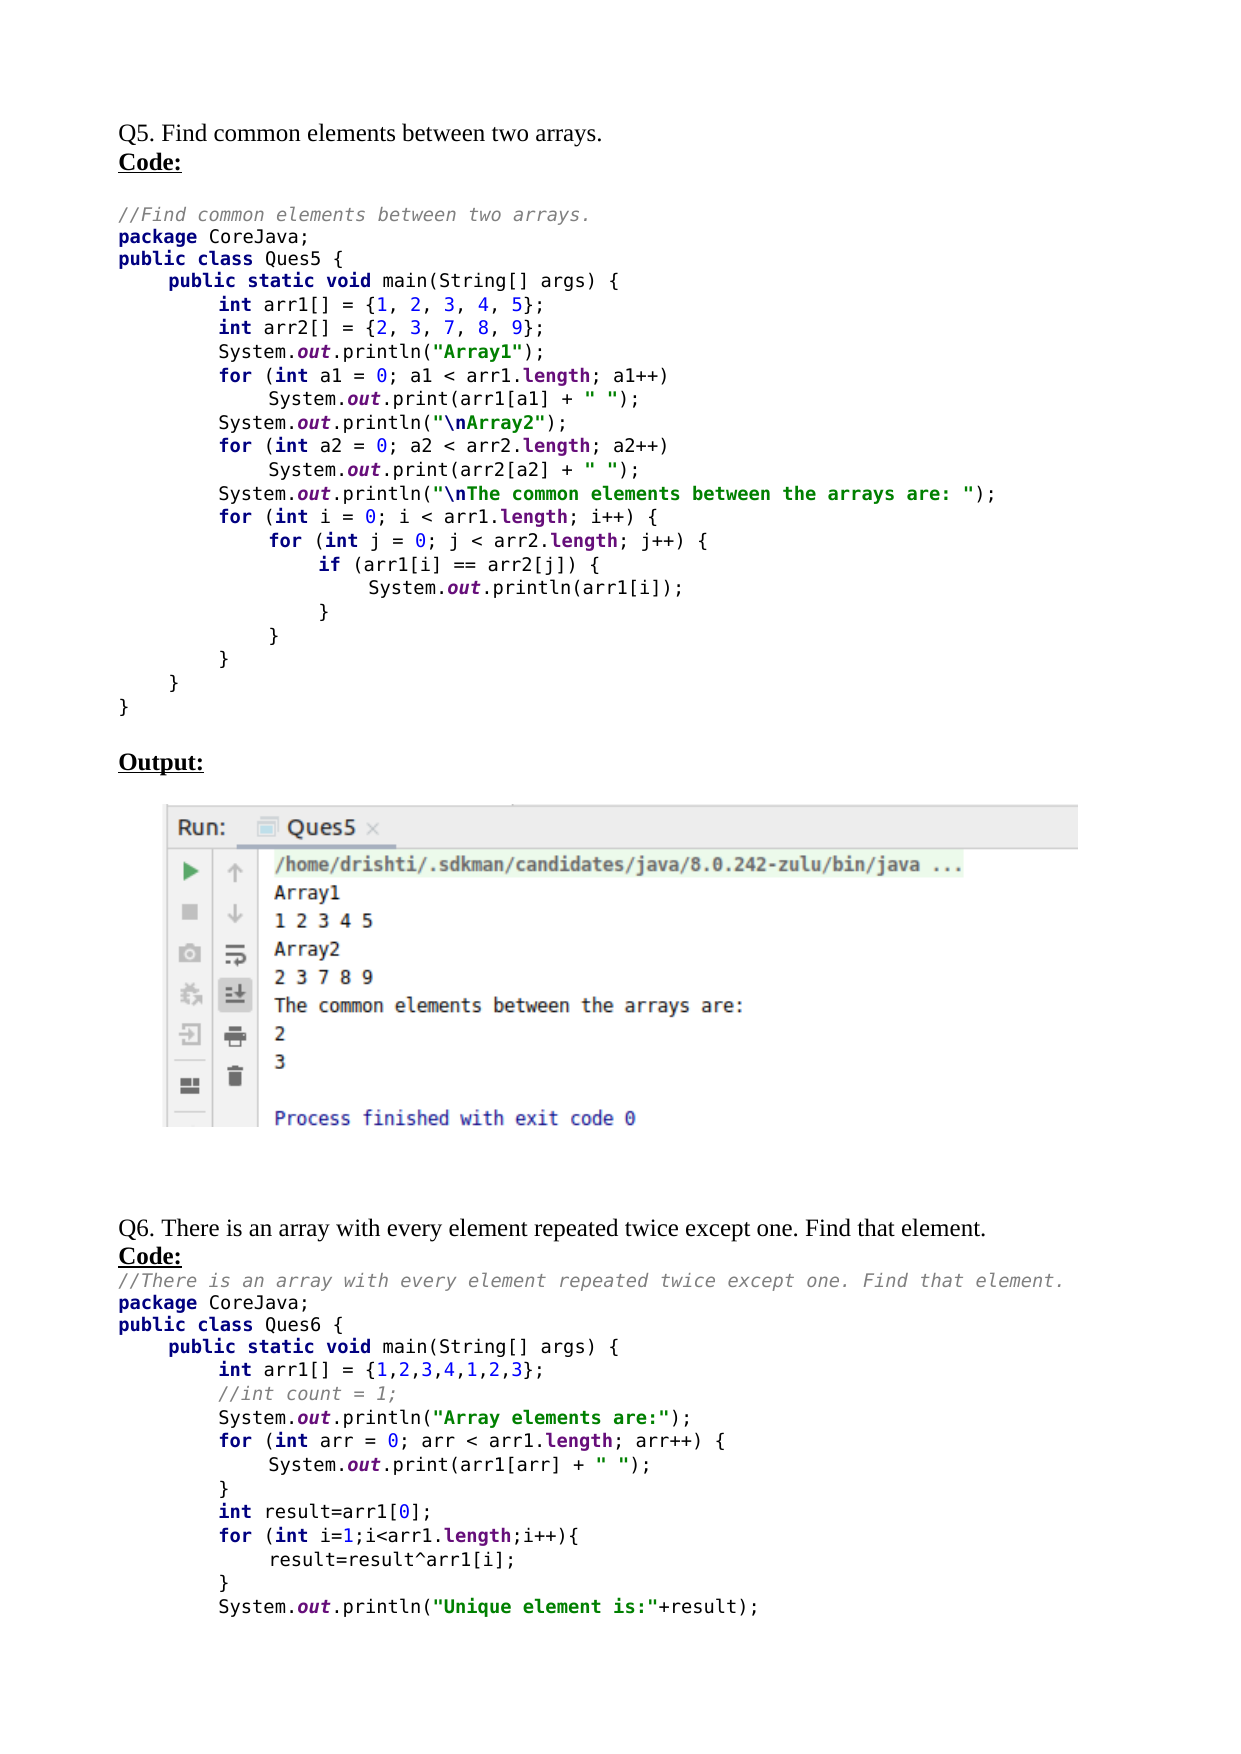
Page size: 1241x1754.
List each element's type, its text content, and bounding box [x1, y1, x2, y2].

text System.out.print(arr2[a2] + " "); [118, 459, 1122, 483]
text System.out.print(arr1[arr] + " "); [118, 1454, 1122, 1478]
text } [118, 1572, 1122, 1596]
text package CoreJava; [118, 1292, 1122, 1314]
text Code: [118, 147, 1122, 176]
text for (int arr = 0; arr < arr1.length; arr++) { [118, 1430, 1122, 1454]
text int arr2[] = {2, 3, 7, 8, 9}; [118, 317, 1122, 341]
text Code: [118, 1241, 1122, 1270]
text System.out.println("\nThe common elements between the arrays are: "); [118, 483, 1122, 506]
picture [162, 804, 1078, 1127]
text } [118, 696, 1122, 717]
text int result=arr1[0]; [118, 1501, 1122, 1525]
text System.out.println("Array elements are:"); [118, 1407, 1122, 1430]
text public static void main(String[] args) { [118, 1336, 1122, 1359]
text for (int i=1;i<arr1.length;i++){ [118, 1525, 1122, 1548]
text Q6. There is an array with every element repeated twice except one. Find that element. [118, 1184, 1122, 1241]
text package CoreJava; [118, 226, 1122, 248]
text result=result^arr1[i]; [118, 1548, 1122, 1572]
text for (int a2 = 0; a2 < arr2.length; a2++) [118, 436, 1122, 459]
text System.out.println("Array1"); [118, 341, 1122, 364]
text if (arr1[i] == arr2[j]) { [118, 554, 1122, 577]
text public class Ques5 { [118, 248, 1122, 270]
text int arr1[] = {1,2,3,4,1,2,3}; [118, 1359, 1122, 1383]
text } [118, 1478, 1122, 1501]
text System.out.println(arr1[i]); [118, 577, 1122, 601]
text System.out.println("\nArray2"); [118, 412, 1122, 436]
text //int count = 1; [118, 1383, 1122, 1407]
text //Find common elements between two arrays. [118, 204, 1122, 226]
text } [118, 601, 1122, 625]
text } [118, 672, 1122, 696]
text System.out.println("Unique element is:"+result); [118, 1596, 1122, 1619]
text Output: [118, 747, 1122, 776]
text for (int j = 0; j < arr2.length; j++) { [118, 530, 1122, 554]
text public class Ques6 { [118, 1314, 1122, 1336]
text for (int i = 0; i < arr1.length; i++) { [118, 506, 1122, 530]
text System.out.print(arr1[a1] + " "); [118, 388, 1122, 412]
text public static void main(String[] args) { [118, 270, 1122, 294]
text int arr1[] = {1, 2, 3, 4, 5}; [118, 294, 1122, 317]
text } [118, 625, 1122, 648]
text } [118, 648, 1122, 672]
text //There is an array with every element repeated twice except one. Find that element. [118, 1270, 1122, 1292]
text for (int a1 = 0; a1 < arr1.length; a1++) [118, 364, 1122, 388]
text Q5. Find common elements between two arrays. [118, 118, 1122, 147]
